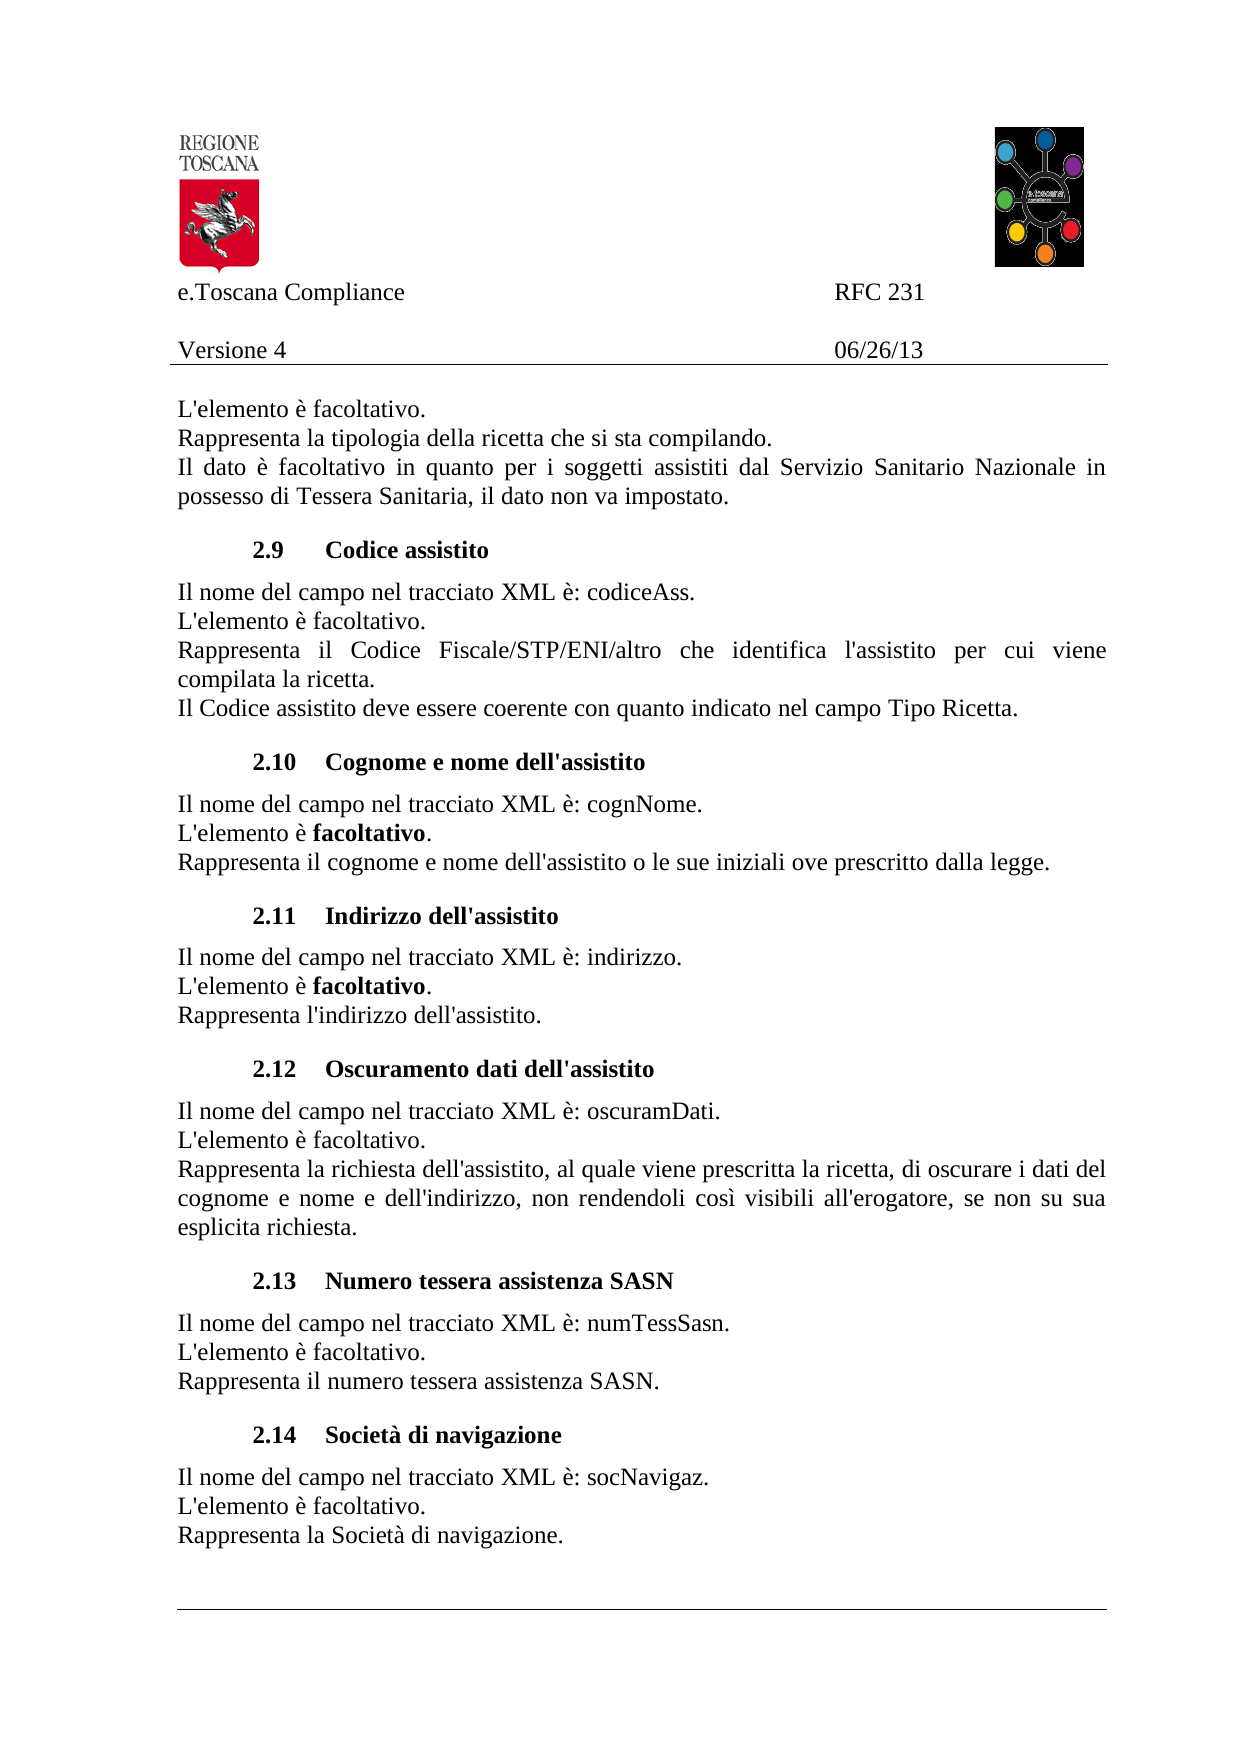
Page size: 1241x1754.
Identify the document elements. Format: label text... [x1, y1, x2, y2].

text Rappresenta la Società di navigazione. [177, 1520, 1107, 1549]
text Il nome del campo nel tracciato XML è: oscuramDati. [177, 1096, 1107, 1125]
text Il nome del campo nel tracciato XML è: codiceAss. [177, 577, 1107, 606]
text L'elemento è facoltativo. [177, 971, 1107, 1000]
text Rappresenta la tipologia della ricetta che si sta compilando. [177, 423, 1107, 452]
subtitle Società di navigazione [252, 1420, 1107, 1449]
text Il dato è facoltativo in quanto per i soggetti assistiti dal Servizio Sanitario Nazionale in possesso di Tessera Sanitaria, il dato non va impostato. [177, 452, 1107, 510]
subtitle Oscuramento dati dell'assistito [252, 1054, 1107, 1083]
subtitle Indirizzo dell'assistito [252, 901, 1107, 930]
subtitle Codice assistito [252, 535, 1107, 564]
text L'elemento è facoltativo. [177, 1491, 1107, 1520]
text Rappresenta l'indirizzo dell'assistito. [177, 1000, 1107, 1029]
subtitle Cognome e nome dell'assistito [252, 747, 1107, 776]
text Il nome del campo nel tracciato XML è: socNavigaz. [177, 1462, 1107, 1491]
text Il nome del campo nel tracciato XML è: numTessSasn. [177, 1308, 1107, 1337]
text Il nome del campo nel tracciato XML è: cognNome. [177, 788, 1107, 817]
text Rappresenta il cognome e nome dell'assistito o le sue iniziali ove prescritto dalla legge. [177, 847, 1107, 876]
text Rappresenta il Codice Fiscale/STP/ENI/altro che identifica l'assistito per cui viene compilata la ricetta. [177, 635, 1107, 693]
text Il Codice assistito deve essere coerente con quanto indicato nel campo Tipo Ricetta. [177, 693, 1107, 722]
picture [178, 133, 260, 277]
text Rappresenta il numero tessera assistenza SASN. [177, 1366, 1107, 1395]
text L'elemento è facoltativo. [177, 1125, 1107, 1154]
text L'elemento è facoltativo. [177, 1337, 1107, 1366]
text L'elemento è facoltativo. [177, 394, 1107, 423]
text L'elemento è facoltativo. [177, 817, 1107, 847]
text L'elemento è facoltativo. [177, 606, 1107, 635]
text Rappresenta la richiesta dell'assistito, al quale viene prescritta la ricetta, di oscurare i dati del cognome e nome e dell'indirizzo, non rendendoli così visibili all'erogatore, se non su sua esplicita richiesta. [177, 1154, 1107, 1241]
text Il nome del campo nel tracciato XML è: indirizzo. [177, 942, 1107, 971]
subtitle Numero tessera assistenza SASN [252, 1266, 1107, 1295]
